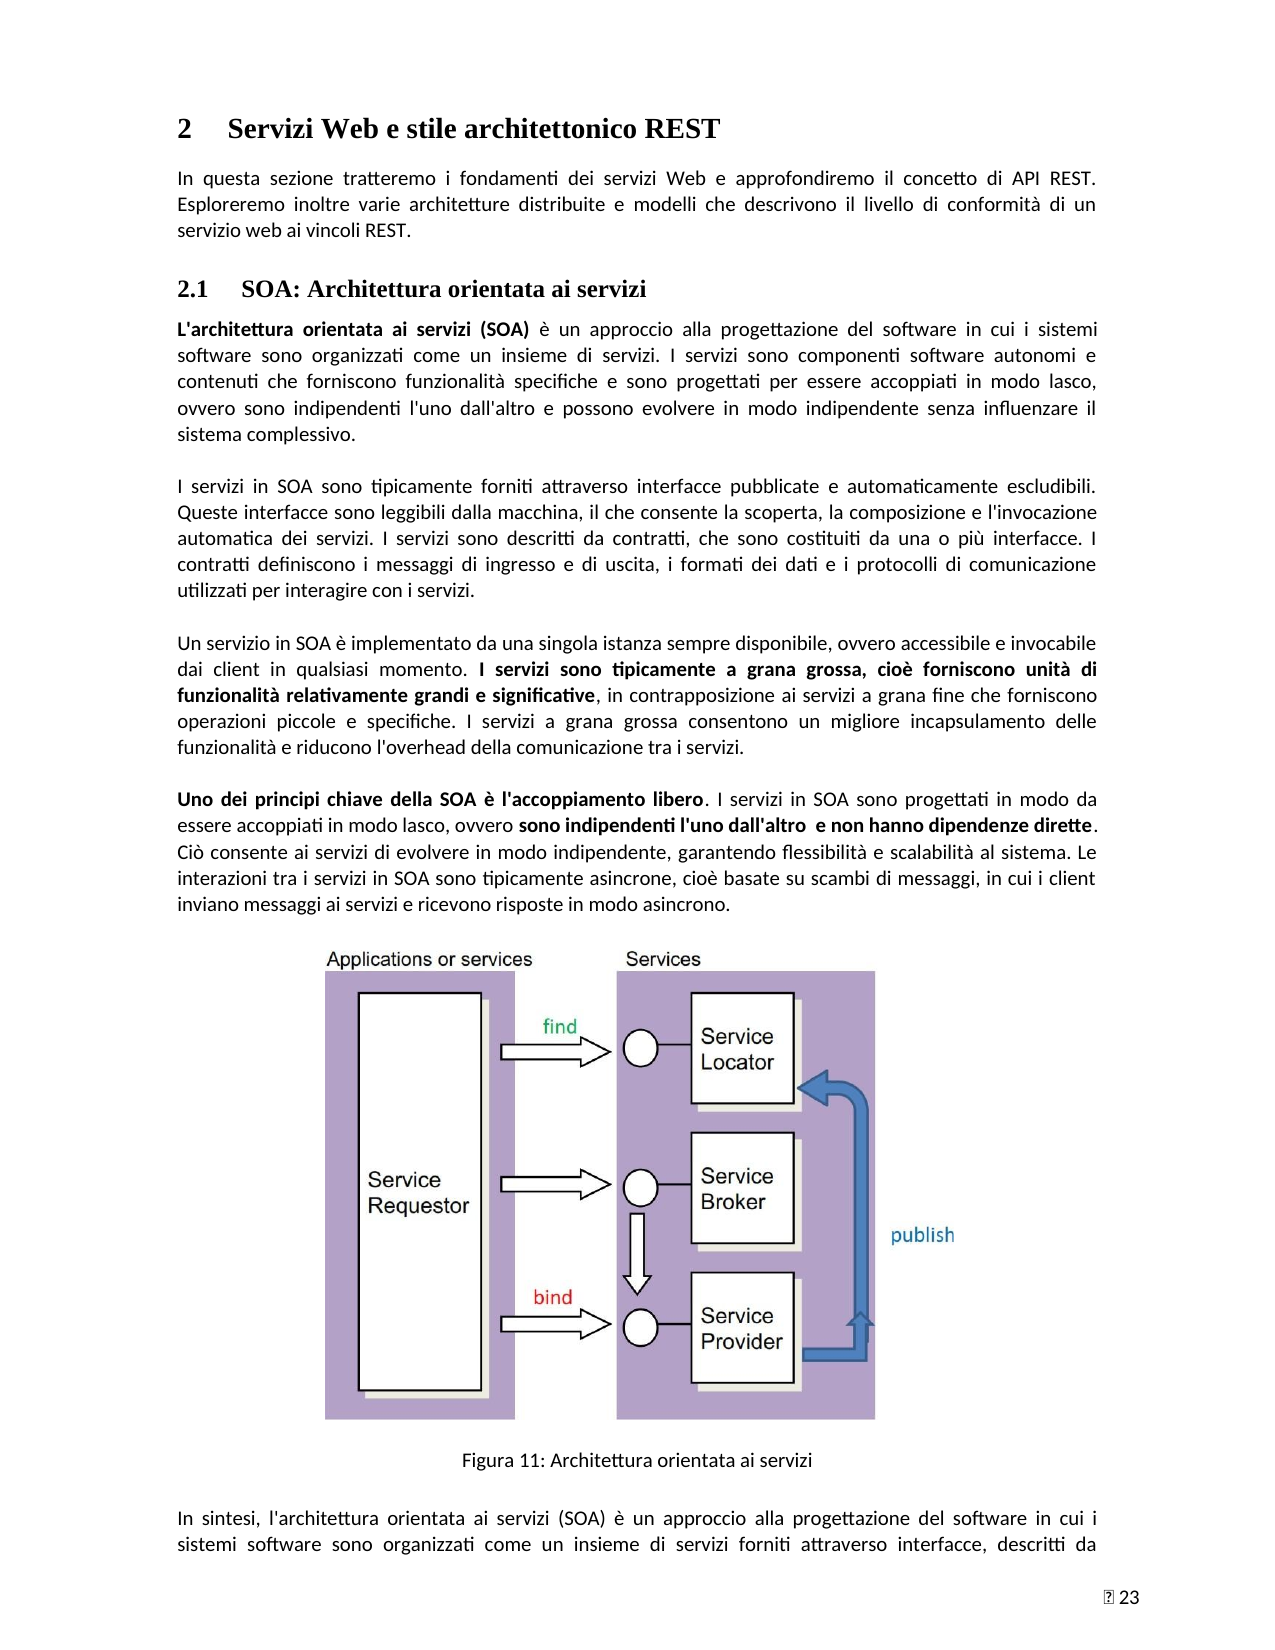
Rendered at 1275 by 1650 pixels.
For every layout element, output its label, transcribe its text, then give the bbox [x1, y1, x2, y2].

text In sintesi, l'architettura orientata ai servizi (SOA) è un approccio alla progettazione del software in cui i sistemi software sono organizzati come un insieme di servizi forniti attraverso interfacce, descritti da [177, 1505, 1098, 1556]
picture [325, 950, 954, 1420]
text I servizi in SOA sono tipicamente forniti attraverso interfacce pubblicate e automaticamente escludibili. Queste interfacce sono leggibili dalla macchina, il che consente la scoperta, la composizione e l'invocazione automatica dei servizi. I servizi sono descritti da contratti, che sono costituiti da una o più interfacce. I contratti definiscono i messaggi di ingresso e di uscita, i formati dei dati e i protocolli di comunicazione utilizzati per interagire con i servizi. [177, 473, 1098, 603]
text Un servizio in SOA è implementato da una singola istanza sempre disponibile, ovvero accessibile e invocabile dai client in qualsiasi momento. I servizi sono tipicamente a grana grossa, cioè forniscono unità di funzionalità relativamente grandi e significative, in contrapposizione ai servizi a grana fine che forniscono operazioni piccole e specifiche. I servizi a grana grossa consentono un migliore incapsulamento delle funzionalità e riducono l'overhead della comunicazione tra i servizi. [177, 630, 1098, 760]
text In questa sezione tratteremo i fondamenti dei servizi Web e approfondiremo il concetto di API REST. Esploreremo inoltre varie architetture distribuite e modelli che descrivono il livello di conformità di un servizio web ai vincoli REST. [177, 165, 1098, 243]
text Figura 11: Architettura orientata ai servizi [135, 1447, 1139, 1473]
text L'architettura orientata ai servizi (SOA) è un approccio alla progettazione del software in cui i sistemi software sono organizzati come un insieme di servizi. I servizi sono componenti software autonomi e contenuti che forniscono funzionalità specifiche e sono progettati per essere accoppiati in modo lasco, ovvero sono indipendenti l'uno dall'altro e possono evolvere in modo indipendente senza influenzare il sistema complessivo. [177, 316, 1099, 446]
subtitle Servizi Web e stile architettonico REST [177, 112, 1139, 145]
text Uno dei principi chiave della SOA è l'accoppiamento libero. I servizi in SOA sono progettati in modo da essere accoppiati in modo lasco, ovvero sono indipendenti l'uno dall'altro e non hanno dipendenze dirette. Ciò consente ai servizi di evolvere in modo indipendente, garantendo flessibilità e scalabilità al sistema. Le interazioni tra i servizi in SOA sono tipicamente asincrone, cioè basate su scambi di messaggi, in cui i client inviano messaggi ai servizi e ricevono risposte in modo asincrono. [177, 787, 1098, 917]
subtitle SOA: Architettura orientata ai servizi [177, 274, 1139, 303]
